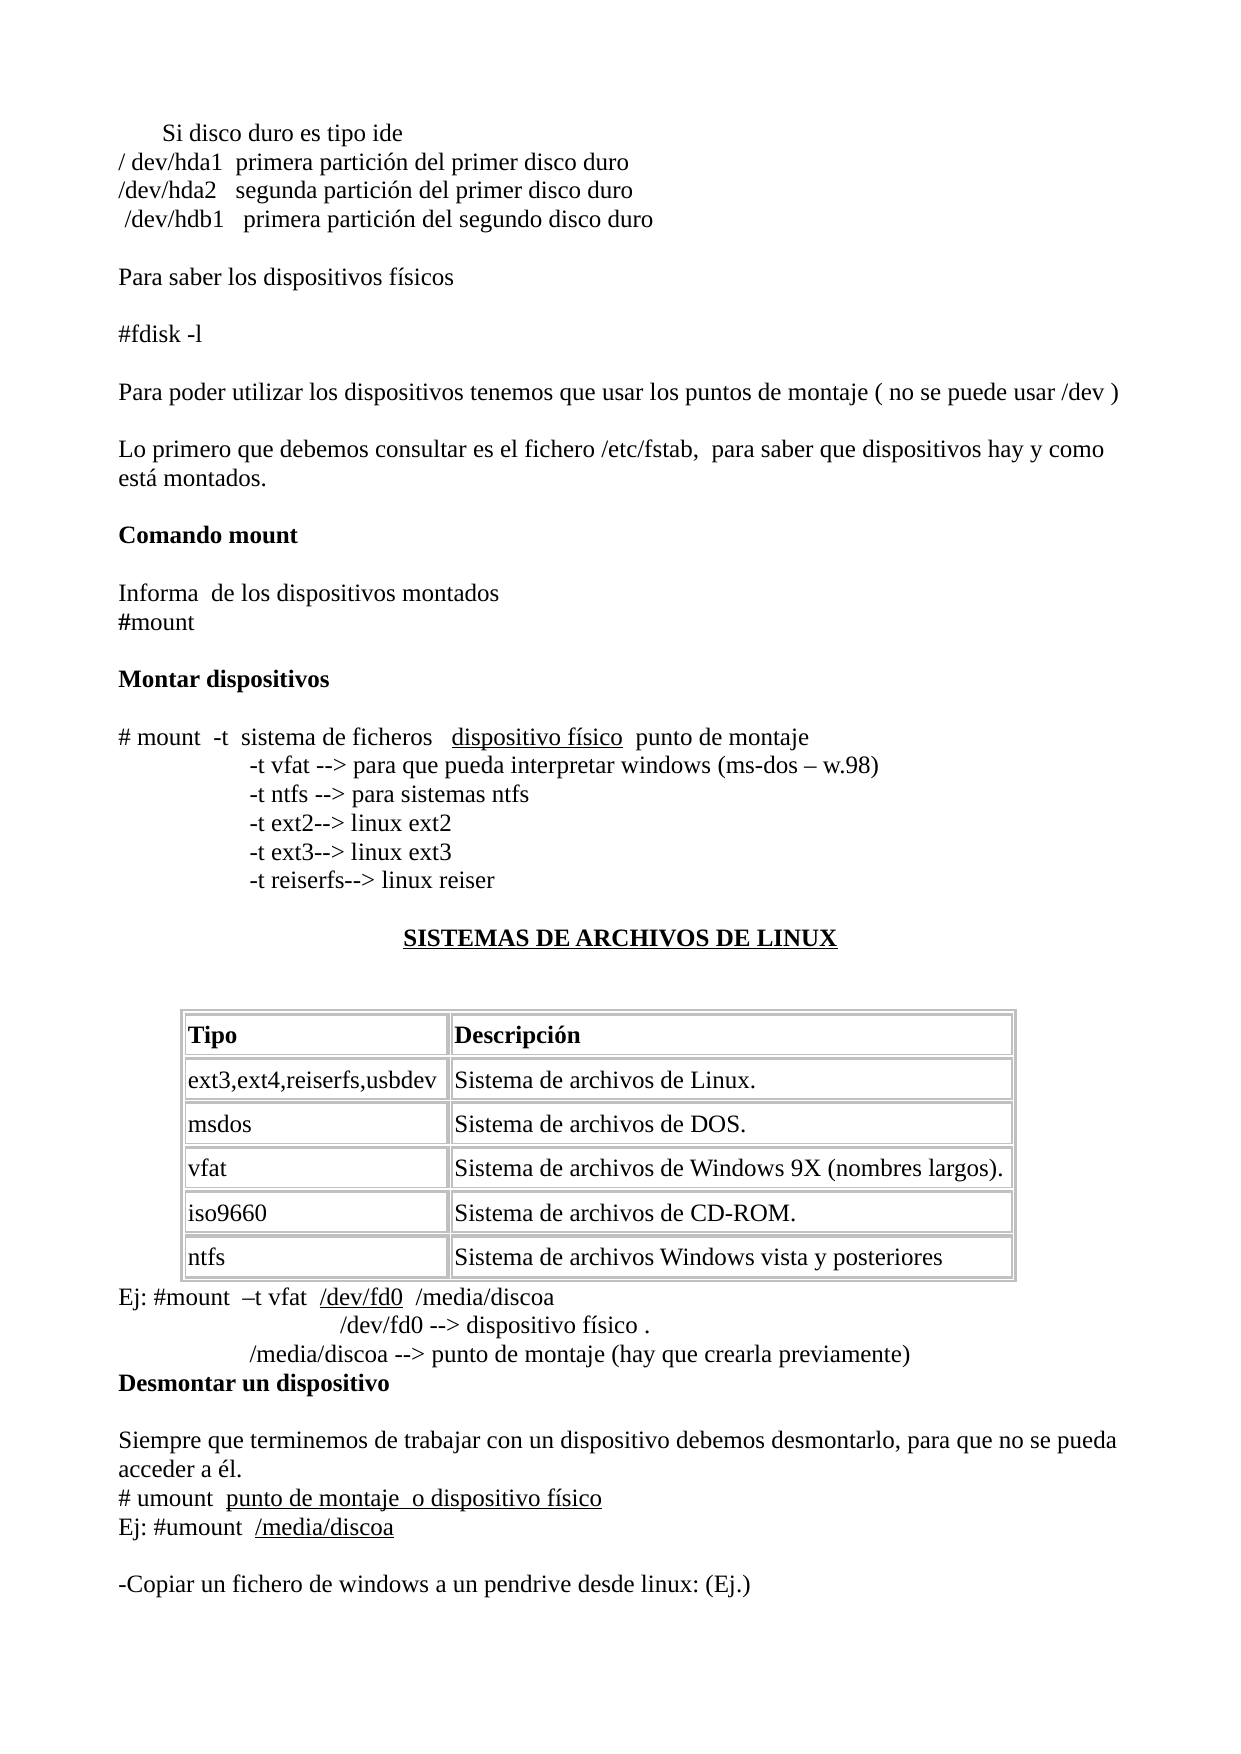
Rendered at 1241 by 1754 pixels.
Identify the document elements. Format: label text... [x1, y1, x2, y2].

text Ej: #umount /media/discoa [118, 1512, 1122, 1541]
text #fdisk -l [118, 319, 1122, 348]
text # mount -t sistema de ficheros dispositivo físico punto de montaje [118, 722, 1122, 751]
text /dev/fd0 --> dispositivo físico . [340, 1311, 1122, 1339]
text SISTEMAS DE ARCHIVOS DE LINUX [118, 923, 1122, 952]
table_cell ntfs [186, 1238, 446, 1276]
table_cell ext3,ext4,reiserfs,usbdev [186, 1060, 446, 1098]
text / dev/hda1 primera partición del primer disco duro [118, 147, 1122, 176]
text -t ntfs --> para sistemas ntfs [118, 779, 1122, 808]
text Comando mount [118, 521, 1122, 549]
text -t vfat --> para que pueda interpretar windows (ms-dos – w.98) [118, 751, 1122, 779]
text Ej: #mount –t vfat /dev/fd0 /media/discoa [118, 1282, 1122, 1311]
text Desmontar un dispositivo [118, 1368, 1122, 1397]
text Siempre que terminemos de trabajar con un dispositivo debemos desmontarlo, para que no se pueda acceder a él. [118, 1426, 1122, 1483]
table_header Tipo [186, 1016, 446, 1054]
text #mount [118, 607, 1122, 636]
table_cell Sistema de archivos de DOS. [453, 1104, 1011, 1142]
table_cell Sistema de archivos de Windows 9X (nombres largos). [453, 1149, 1011, 1187]
table_cell vfat [186, 1149, 446, 1187]
text /media/discoa --> punto de montaje (hay que crearla previamente) [118, 1339, 1122, 1368]
table_cell Sistema de archivos Windows vista y posteriores [453, 1238, 1011, 1276]
text Para poder utilizar los dispositivos tenemos que usar los puntos de montaje ( no se puede usar /dev ) [118, 377, 1122, 406]
text Montar dispositivos [118, 664, 1122, 693]
text -t ext2--> linux ext2 [118, 808, 1122, 837]
text -Copiar un fichero de windows a un pendrive desde linux: (Ej.) [118, 1569, 1122, 1598]
text -t reiserfs--> linux reiser [118, 866, 1122, 894]
text /dev/hda2 segunda partición del primer disco duro [118, 176, 1122, 204]
text Para saber los dispositivos físicos [118, 262, 1122, 291]
text -t ext3--> linux ext3 [118, 837, 1122, 866]
text Informa de los dispositivos montados [118, 578, 1122, 607]
text Lo primero que debemos consultar es el fichero /etc/fstab, para saber que dispositivos hay y como está montados. [118, 434, 1122, 492]
text Si disco duro es tipo ide [118, 118, 1122, 147]
text # umount punto de montaje o dispositivo físico [118, 1483, 1122, 1512]
table_cell Sistema de archivos de Linux. [453, 1060, 1011, 1098]
table_cell Sistema de archivos de CD-ROM. [453, 1193, 1011, 1231]
table_cell iso9660 [186, 1193, 446, 1231]
text /dev/hdb1 primera partición del segundo disco duro [118, 204, 1122, 233]
table_header Descripción [453, 1016, 1011, 1054]
table_cell msdos [186, 1104, 446, 1142]
